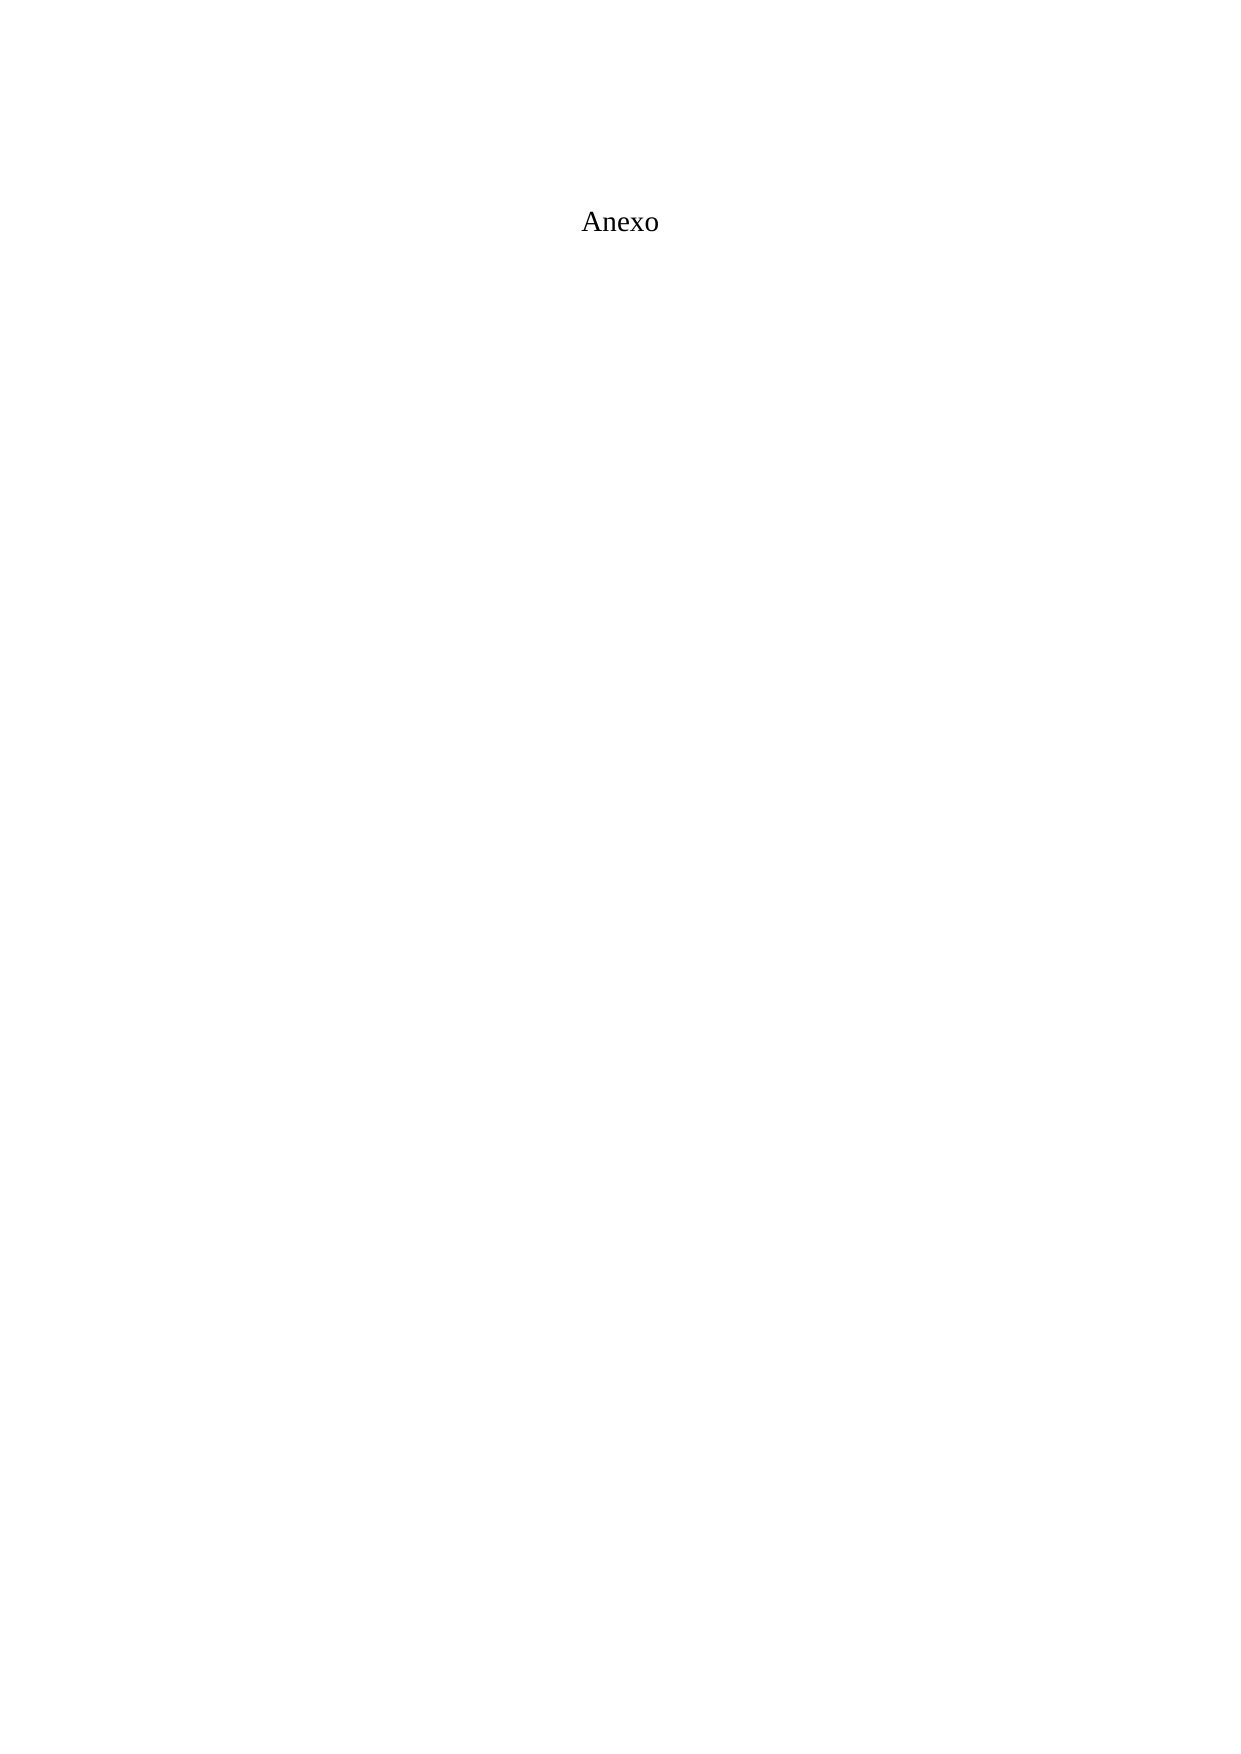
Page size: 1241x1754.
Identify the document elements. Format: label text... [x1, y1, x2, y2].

text Anexo [118, 204, 1122, 238]
